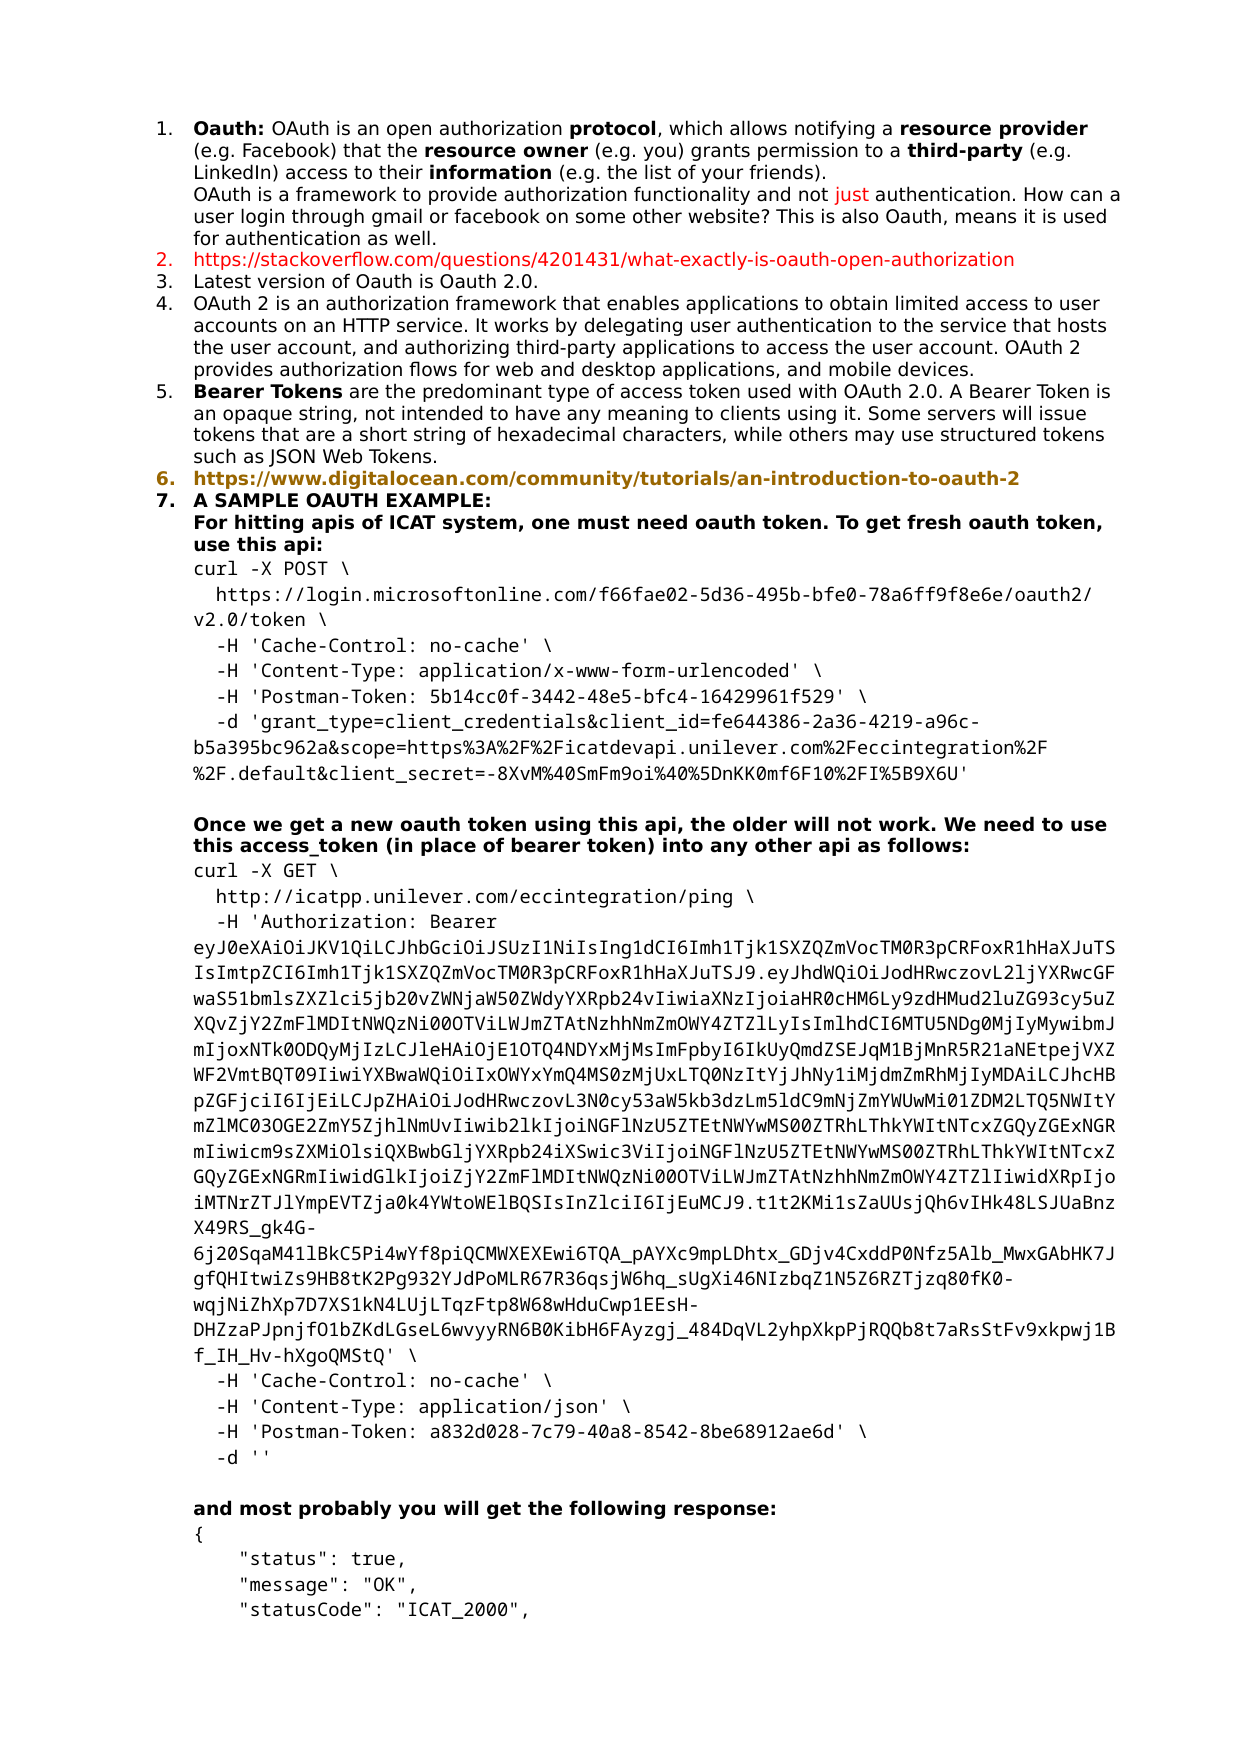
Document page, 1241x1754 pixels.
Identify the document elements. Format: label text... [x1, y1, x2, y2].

list -d '' [156, 1444, 1122, 1470]
list curl -X POST \ [156, 556, 1122, 581]
list Once we get a new oauth token using this api, the older will not work. We need to use this access_token (in place of bearer token) into any other api as follows: [156, 814, 1122, 857]
list https://www.digitalocean.com/community/tutorials/an-introduction-to-oauth-2 [156, 468, 1122, 490]
list -d 'grant_type=client_credentials&client_id=fe644386-2a36-4219-a96c-b5a395bc962a&scope=https%3A%2F%2Ficatdevapi.unilever.com%2Feccintegration%2F%2F.default&client_secret=-8XvM%40SmFm9oi%40%5DnKK0mf6F10%2FI%5B9X6U' [156, 709, 1122, 785]
list { [156, 1520, 1122, 1546]
list https://login.microsoftonline.com/f66fae02-5d36-495b-bfe0-78a6ff9f8e6e/oauth2/v2.0/token \ [156, 581, 1122, 632]
list -H 'Content-Type: application/json' \ [156, 1393, 1122, 1419]
list -H 'Postman-Token: 5b14cc0f-3442-48e5-bfc4-16429961f529' \ [156, 683, 1122, 709]
list -H 'Postman-Token: a832d028-7c79-40a8-8542-8be68912ae6d' \ [156, 1419, 1122, 1444]
list Latest version of Oauth is Oauth 2.0. [156, 271, 1122, 293]
list Oauth: OAuth is an open authorization protocol, which allows notifying a resource provider (e.g. Facebook) that the resource owner (e.g. you) grants permission to a third-party (e.g. LinkedIn) access to their information (e.g. the list of your friends). [156, 118, 1122, 184]
list Bearer Tokens are the predominant type of access token used with OAuth 2.0. A Bearer Token is an opaque string, not intended to have any meaning to clients using it. Some servers will issue tokens that are a short string of hexadecimal characters, while others may use structured tokens such as JSON Web Tokens. [156, 381, 1122, 468]
list OAuth is a framework to provide authorization functionality and not just authentication. How can a user login through gmail or facebook on some other website? This is also Oauth, means it is used for authentication as well. [156, 184, 1122, 249]
list curl -X GET \ [156, 857, 1122, 883]
list OAuth 2 is an authorization framework that enables applications to obtain limited access to user accounts on an HTTP service. It works by delegating user authentication to the service that hosts the user account, and authorizing third-party applications to access the user account. OAuth 2 provides authorization flows for web and desktop applications, and mobile devices. [156, 293, 1122, 381]
list "message": "OK", [156, 1571, 1122, 1597]
list https://stackoverflow.com/questions/4201431/what-exactly-is-oauth-open-authorization [156, 249, 1122, 271]
list -H 'Cache-Control: no-cache' \ [156, 632, 1122, 658]
list "status": true, [156, 1546, 1122, 1571]
list -H 'Authorization: Bearer eyJ0eXAiOiJKV1QiLCJhbGciOiJSUzI1NiIsIng1dCI6Imh1Tjk1SXZQZmVocTM0R3pCRFoxR1hHaXJuTSIsImtpZCI6Imh1Tjk1SXZQZmVocTM0R3pCRFoxR1hHaXJuTSJ9.eyJhdWQiOiJodHRwczovL2ljYXRwcGFwaS51bmlsZXZlci5jb20vZWNjaW50ZWdyYXRpb24vIiwiaXNzIjoiaHR0cHM6Ly9zdHMud2luZG93cy5uZXQvZjY2ZmFlMDItNWQzNi00OTViLWJmZTAtNzhhNmZmOWY4ZTZlLyIsImlhdCI6MTU5NDg0MjIyMywibmJmIjoxNTk0ODQyMjIzLCJleHAiOjE1OTQ4NDYxMjMsImFpbyI6IkUyQmdZSEJqM1BjMnR5R21aNEtpejVXZWF2VmtBQT09IiwiYXBwaWQiOiIxOWYxYmQ4MS0zMjUxLTQ0NzItYjJhNy1iMjdmZmRhMjIyMDAiLCJhcHBpZGFjciI6IjEiLCJpZHAiOiJodHRwczovL3N0cy53aW5kb3dzLm5ldC9mNjZmYWUwMi01ZDM2LTQ5NWItYmZlMC03OGE2ZmY5ZjhlNmUvIiwib2lkIjoiNGFlNzU5ZTEtNWYwMS00ZTRhLThkYWItNTcxZGQyZGExNGRmIiwicm9sZXMiOlsiQXBwbGljYXRpb24iXSwic3ViIjoiNGFlNzU5ZTEtNWYwMS00ZTRhLThkYWItNTcxZGQyZGExNGRmIiwidGlkIjoiZjY2ZmFlMDItNWQzNi00OTViLWJmZTAtNzhhNmZmOWY4ZTZlIiwidXRpIjoiMTNrZTJlYmpEVTZja0k4YWtoWElBQSIsInZlciI6IjEuMCJ9.t1t2KMi1sZaUUsjQh6vIHk48LSJUaBnzX49RS_gk4G-6j20SqaM41lBkC5Pi4wYf8piQCMWXEXEwi6TQA_pAYXc9mpLDhtx_GDjv4CxddP0Nfz5Alb_MwxGAbHK7JgfQHItwiZs9HB8tK2Pg932YJdPoMLR67R36qsjW6hq_sUgXi46NIzbqZ1N5Z6RZTjzq80fK0-wqjNiZhXp7D7XS1kN4LUjLTqzFtp8W68wHduCwp1EEsH-DHZzaPJpnjfO1bZKdLGseL6wvyyRN6B0KibH6FAyzgj_484DqVL2yhpXkpPjRQQb8t7aRsStFv9xkpwj1Bf_IH_Hv-hXgoQMStQ' \ [156, 908, 1122, 1368]
list -H 'Cache-Control: no-cache' \ [156, 1368, 1122, 1393]
list http://icatpp.unilever.com/eccintegration/ping \ [156, 883, 1122, 908]
list and most probably you will get the following response: [156, 1498, 1122, 1520]
list A SAMPLE OAUTH EXAMPLE: [156, 490, 1122, 512]
list "statusCode": "ICAT_2000", [156, 1597, 1122, 1622]
list -H 'Content-Type: application/x-www-form-urlencoded' \ [156, 658, 1122, 683]
list For hitting apis of ICAT system, one must need oauth token. To get fresh oauth token, use this api: [156, 512, 1122, 556]
